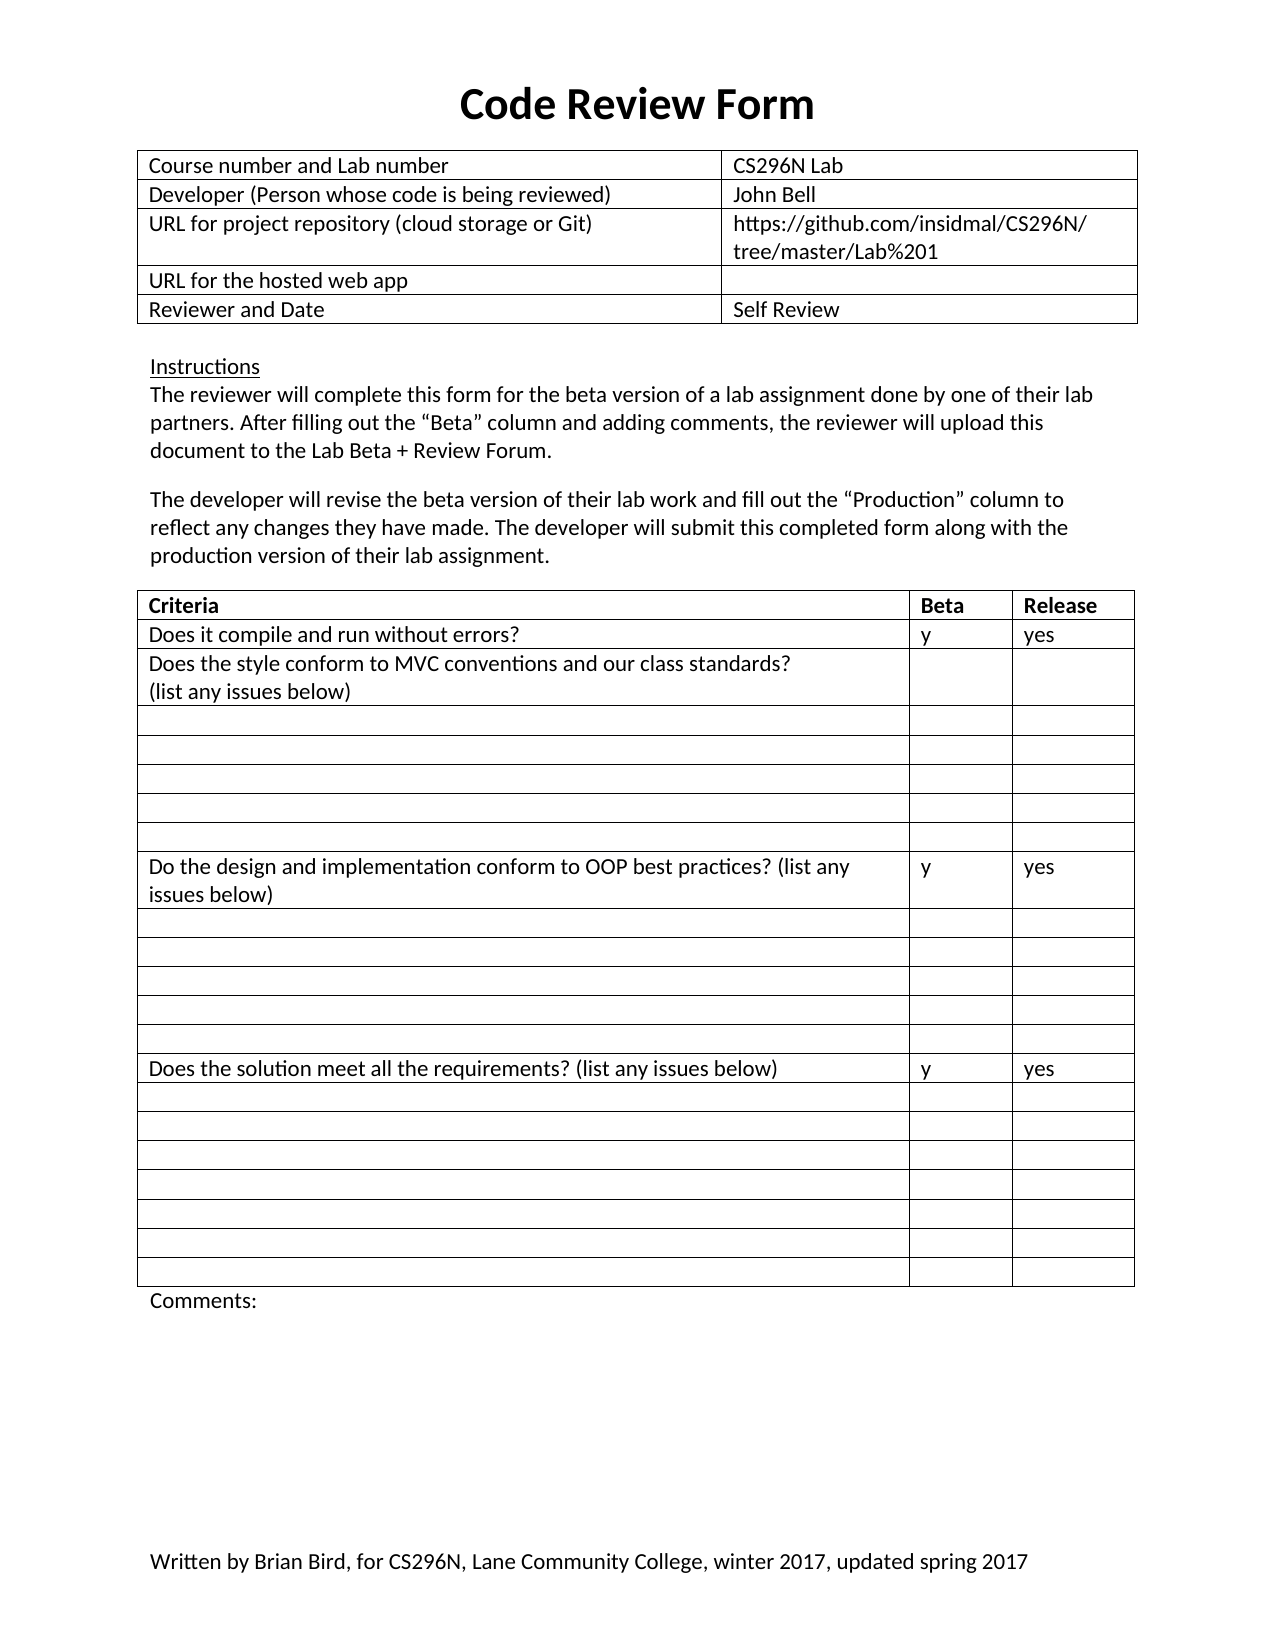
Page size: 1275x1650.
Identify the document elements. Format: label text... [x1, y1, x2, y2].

table_cell [1013, 967, 1134, 995]
table_cell [1013, 1200, 1134, 1227]
table_cell [138, 996, 909, 1024]
table_cell yes [1013, 620, 1134, 648]
table_cell [910, 706, 1012, 734]
table_cell Does the style conform to MVC conventions and our class standards? (list any issues below) [138, 649, 909, 705]
table_cell [910, 649, 1012, 705]
table_cell y [910, 620, 1012, 648]
table_cell [910, 1025, 1012, 1053]
table_cell [138, 706, 909, 734]
table_cell [1013, 1170, 1134, 1198]
table_cell [1013, 823, 1134, 851]
table_cell [1013, 1258, 1134, 1286]
table_cell John Bell [722, 180, 1137, 208]
table_cell [910, 794, 1012, 822]
table_cell [910, 996, 1012, 1024]
text The developer will revise the beta version of their lab work and fill out the “Production” column to reflect any changes they have made. The developer will submit this completed form along with the production version of their lab assignment. [150, 485, 1125, 569]
table_cell Self Review [722, 295, 1137, 323]
table_cell [1013, 794, 1134, 822]
table_cell [722, 266, 1137, 294]
table_cell [138, 909, 909, 937]
table_cell [910, 1112, 1012, 1140]
text Instructions [150, 324, 1125, 380]
table_cell [910, 909, 1012, 937]
table_cell URL for the hosted web app [138, 266, 721, 294]
table_cell Does it compile and run without errors? [138, 620, 909, 648]
table_cell [138, 736, 909, 763]
table_cell Developer (Person whose code is being reviewed) [138, 180, 721, 208]
table_cell [910, 765, 1012, 793]
table_cell [1013, 765, 1134, 793]
table_cell [1013, 1025, 1134, 1053]
table_cell [910, 736, 1012, 763]
table_header CS296N Lab [722, 151, 1137, 179]
table_cell [1013, 736, 1134, 763]
table_cell [138, 765, 909, 793]
table_cell [138, 1112, 909, 1140]
table_cell [138, 1025, 909, 1053]
table_cell [138, 794, 909, 822]
table_cell [910, 1200, 1012, 1227]
table_cell Reviewer and Date [138, 295, 721, 323]
table_cell y [910, 1054, 1012, 1082]
table_cell URL for project repository (cloud storage or Git) [138, 209, 721, 265]
table_cell [1013, 649, 1134, 705]
table_cell [910, 1141, 1012, 1169]
table_cell Do the design and implementation conform to OOP best practices? (list any issues below) [138, 852, 909, 908]
table_cell [1013, 909, 1134, 937]
text Comments: [150, 1287, 1125, 1315]
table_cell [138, 1083, 909, 1111]
table_cell yes [1013, 1054, 1134, 1082]
table_cell [910, 1258, 1012, 1286]
table_cell [138, 1229, 909, 1257]
table_header Course number and Lab number [138, 151, 721, 179]
table_cell yes [1013, 852, 1134, 908]
table_cell [910, 1170, 1012, 1198]
table_header Release [1013, 591, 1134, 619]
table_cell [910, 938, 1012, 966]
table_cell [1013, 996, 1134, 1024]
table_cell [138, 1200, 909, 1227]
table_header Beta [910, 591, 1012, 619]
table_header Criteria [138, 591, 909, 619]
table_cell [138, 1141, 909, 1169]
table_cell [1013, 1083, 1134, 1111]
table_cell [910, 1229, 1012, 1257]
table_cell [138, 967, 909, 995]
table_cell [138, 823, 909, 851]
table_cell Does the solution meet all the requirements? (list any issues below) [138, 1054, 909, 1082]
table_cell [138, 938, 909, 966]
table_cell [1013, 1141, 1134, 1169]
table_cell [1013, 1229, 1134, 1257]
table_cell [910, 967, 1012, 995]
table_cell [138, 1258, 909, 1286]
table_cell [910, 1083, 1012, 1111]
table_cell [1013, 938, 1134, 966]
table_cell y [910, 852, 1012, 908]
table_cell [910, 823, 1012, 851]
table_cell [1013, 1112, 1134, 1140]
table_cell https://github.com/insidmal/CS296N/tree/master/Lab%201 [722, 209, 1137, 265]
table_cell [1013, 706, 1134, 734]
table_cell [138, 1170, 909, 1198]
text The reviewer will complete this form for the beta version of a lab assignment done by one of their lab partners. After filling out the “Beta” column and adding comments, the reviewer will upload this document to the Lab Beta + Review Forum. [150, 380, 1125, 464]
